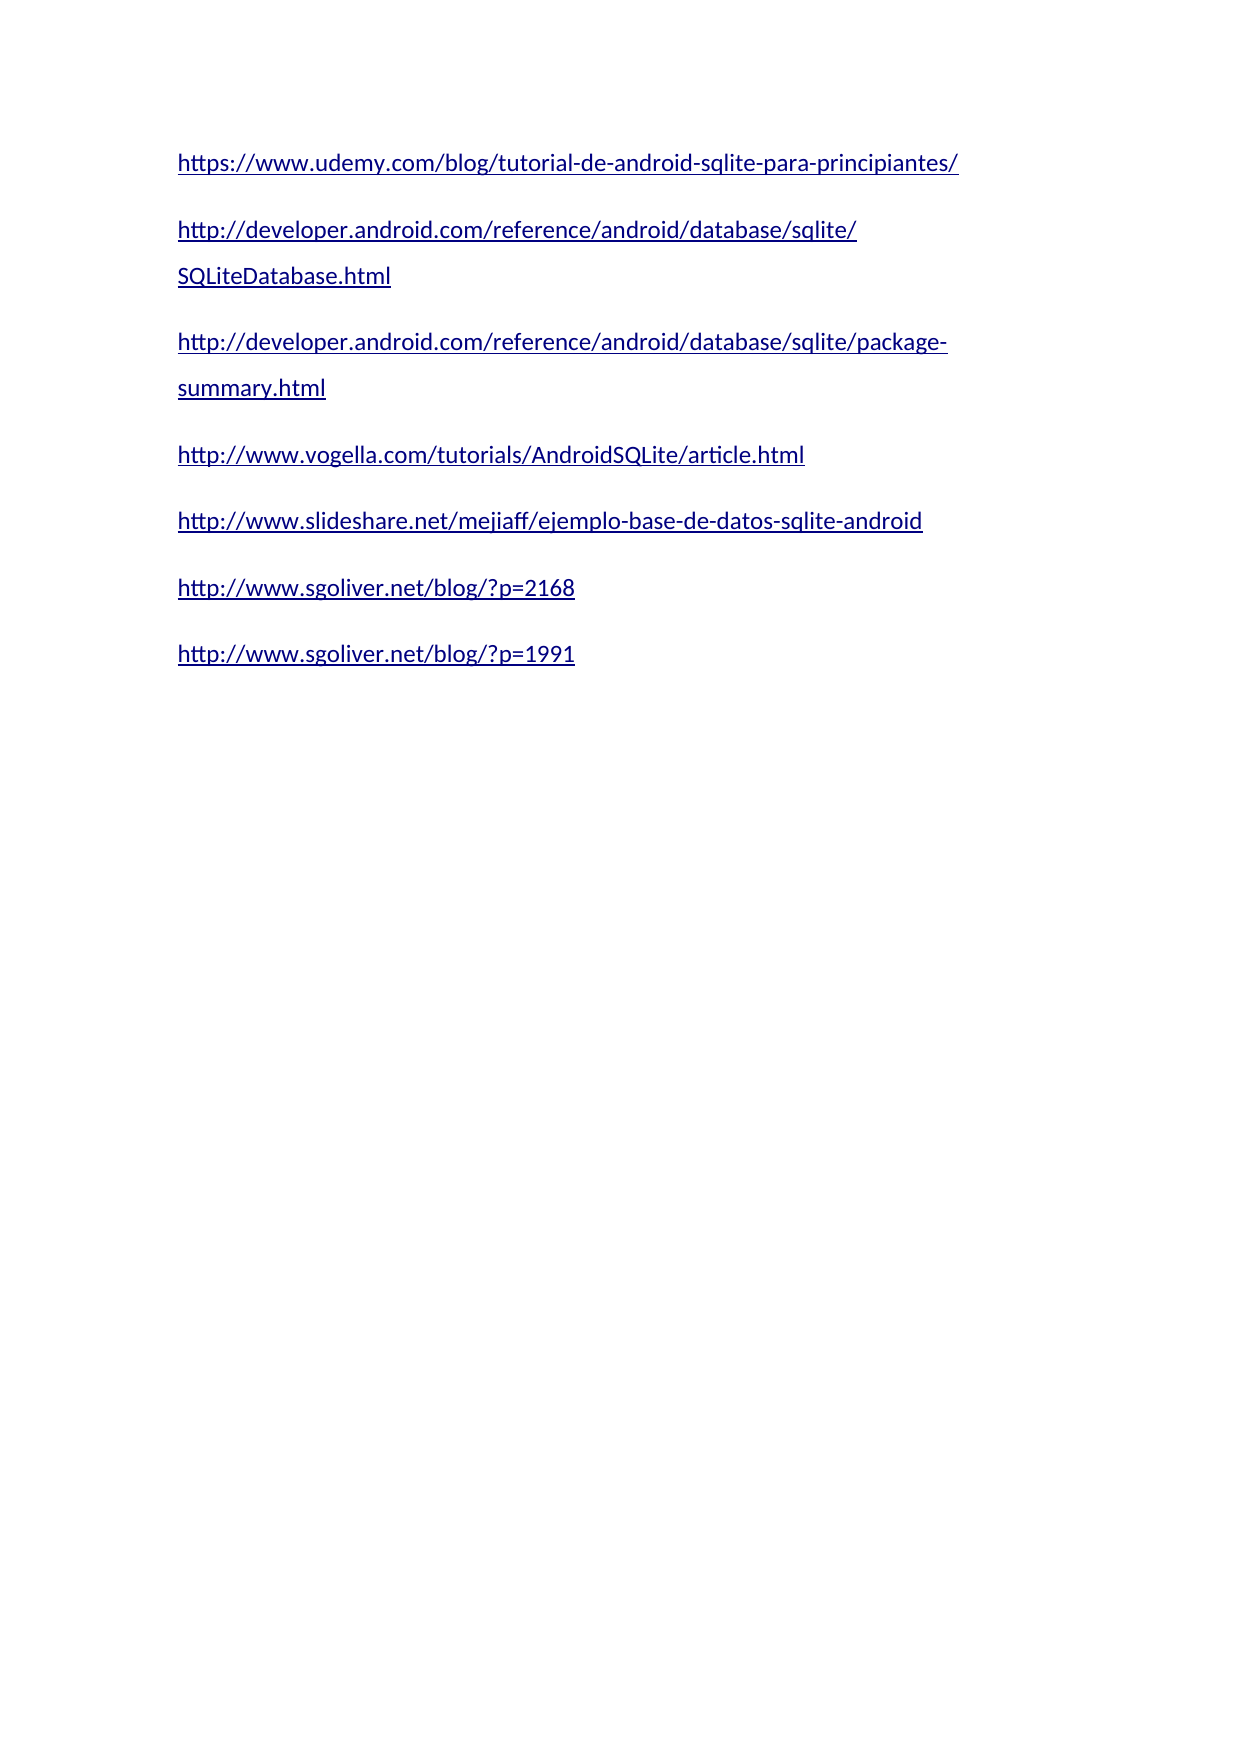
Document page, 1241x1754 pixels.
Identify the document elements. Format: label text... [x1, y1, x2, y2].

text http://developer.android.com/reference/android/database/sqlite/SQLiteDatabase.html [177, 214, 1063, 290]
text http://developer.android.com/reference/android/database/sqlite/package-summary.html [177, 326, 1063, 403]
text http://www.sgoliver.net/blog/?p=2168 [177, 572, 1063, 602]
text http://www.slideshare.net/mejiaff/ejemplo-base-de-datos-sqlite-android [177, 505, 1063, 536]
text https://www.udemy.com/blog/tutorial-de-android-sqlite-para-principiantes/ [177, 148, 1063, 178]
text http://www.vogella.com/tutorials/AndroidSQLite/article.html [177, 439, 1063, 469]
text http://www.sgoliver.net/blog/?p=1991 [177, 638, 1063, 669]
